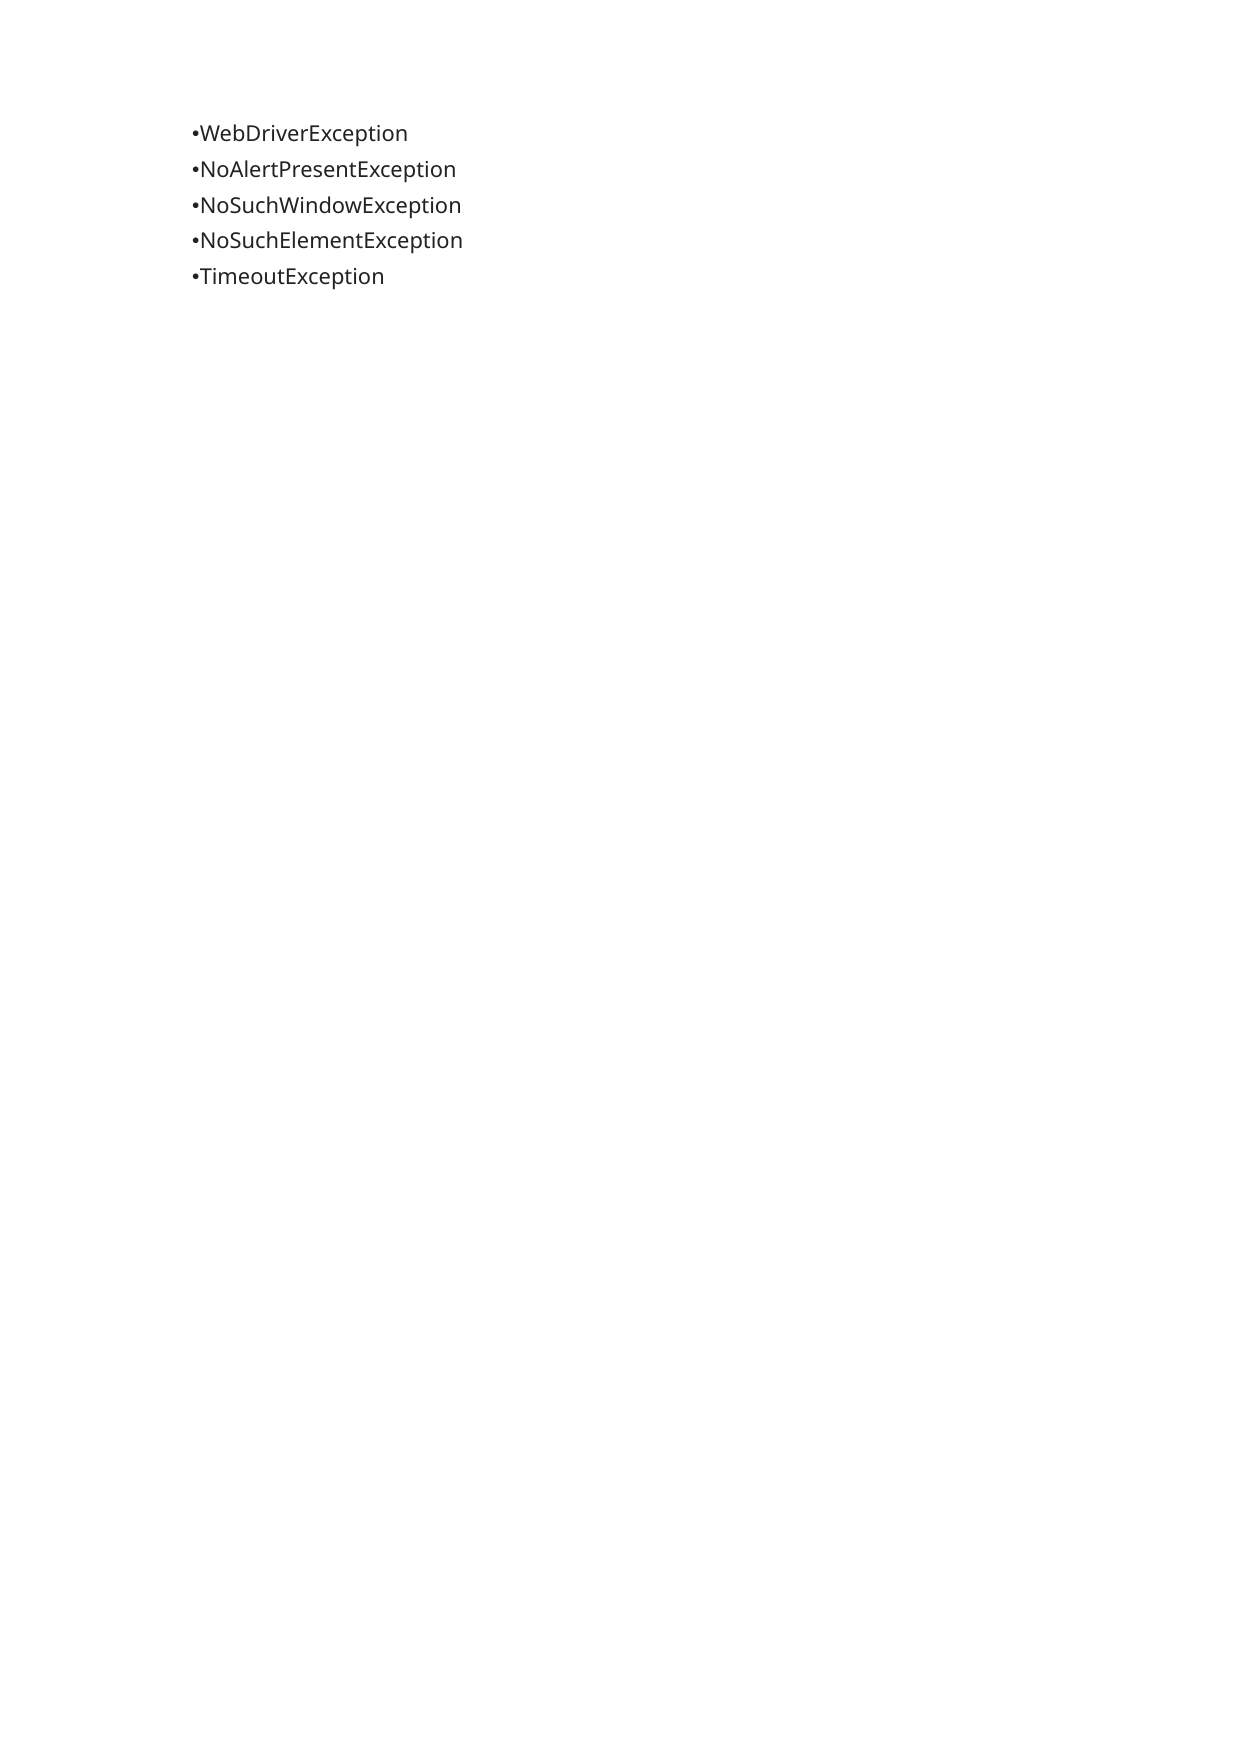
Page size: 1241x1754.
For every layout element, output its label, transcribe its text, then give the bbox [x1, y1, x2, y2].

list TimeoutException [118, 261, 1122, 291]
list NoSuchElementException [118, 225, 1122, 255]
list NoSuchWindowException [118, 189, 1122, 219]
list NoAlertPresentException [118, 154, 1122, 184]
list WebDriverException [118, 118, 1122, 148]
